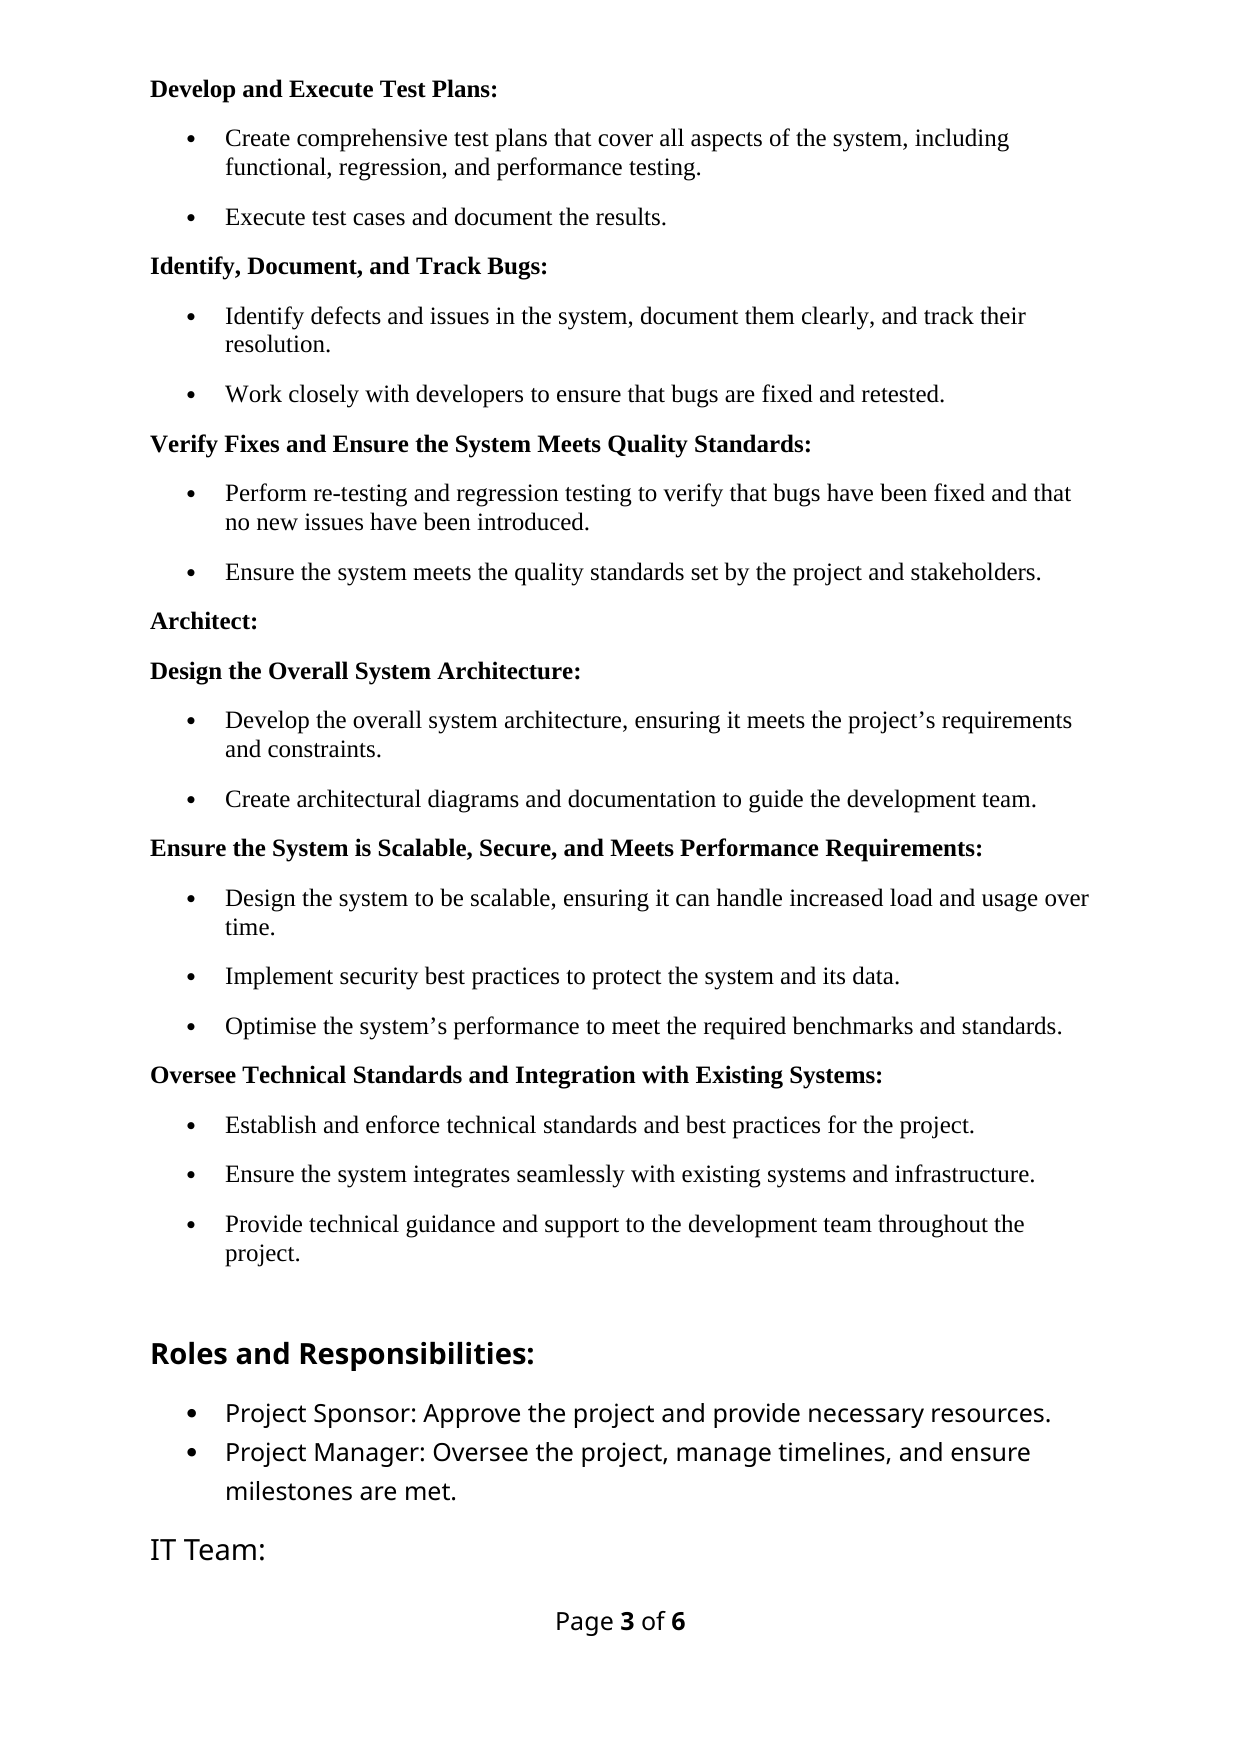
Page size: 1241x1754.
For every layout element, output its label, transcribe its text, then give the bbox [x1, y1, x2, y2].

list Ensure the system meets the quality standards set by the project and stakeholders. [187, 557, 1090, 585]
text Oversee Technical Standards and Integration with Existing Systems: [150, 1060, 1090, 1089]
list Create comprehensive test plans that cover all aspects of the system, including functional, regression, and performance testing. [187, 123, 1090, 181]
text Architect: [150, 606, 1090, 635]
list Develop the overall system architecture, ensuring it meets the project’s requirements and constraints. [187, 705, 1090, 763]
list Perform re-testing and regression testing to verify that bugs have been fixed and that no new issues have been introduced. [187, 478, 1090, 536]
text Design the Overall System Architecture: [150, 656, 1090, 684]
list Design the system to be scalable, ensuring it can handle increased load and usage over time. [187, 883, 1090, 940]
list Identify defects and issues in the system, document them clearly, and track their resolution. [187, 301, 1090, 358]
list Execute test cases and document the results. [187, 202, 1090, 230]
text Verify Fixes and Ensure the System Meets Quality Standards: [150, 429, 1090, 457]
text Identify, Document, and Track Bugs: [150, 251, 1090, 280]
list Project Sponsor: Approve the project and provide necessary resources. [187, 1395, 1090, 1429]
text IT Team: [150, 1529, 1090, 1569]
list Establish and enforce technical standards and best practices for the project. [187, 1110, 1090, 1139]
list Implement security best practices to protect the system and its data. [187, 961, 1090, 990]
text Develop and Execute Test Plans: [150, 74, 1090, 102]
list Provide technical guidance and support to the development team throughout the project. [187, 1209, 1090, 1267]
list Work closely with developers to ensure that bugs are fixed and retested. [187, 379, 1090, 408]
list Ensure the system integrates seamlessly with existing systems and infrastructure. [187, 1159, 1090, 1188]
list Optimise the system’s performance to meet the required benchmarks and standards. [187, 1011, 1090, 1039]
text Ensure the System is Scalable, Secure, and Meets Performance Requirements: [150, 833, 1090, 862]
list Project Manager: Oversee the project, manage timelines, and ensure milestones are met. [187, 1434, 1090, 1508]
text Roles and Responsibilities: [150, 1333, 1090, 1373]
list Create architectural diagrams and documentation to guide the development team. [187, 784, 1090, 812]
